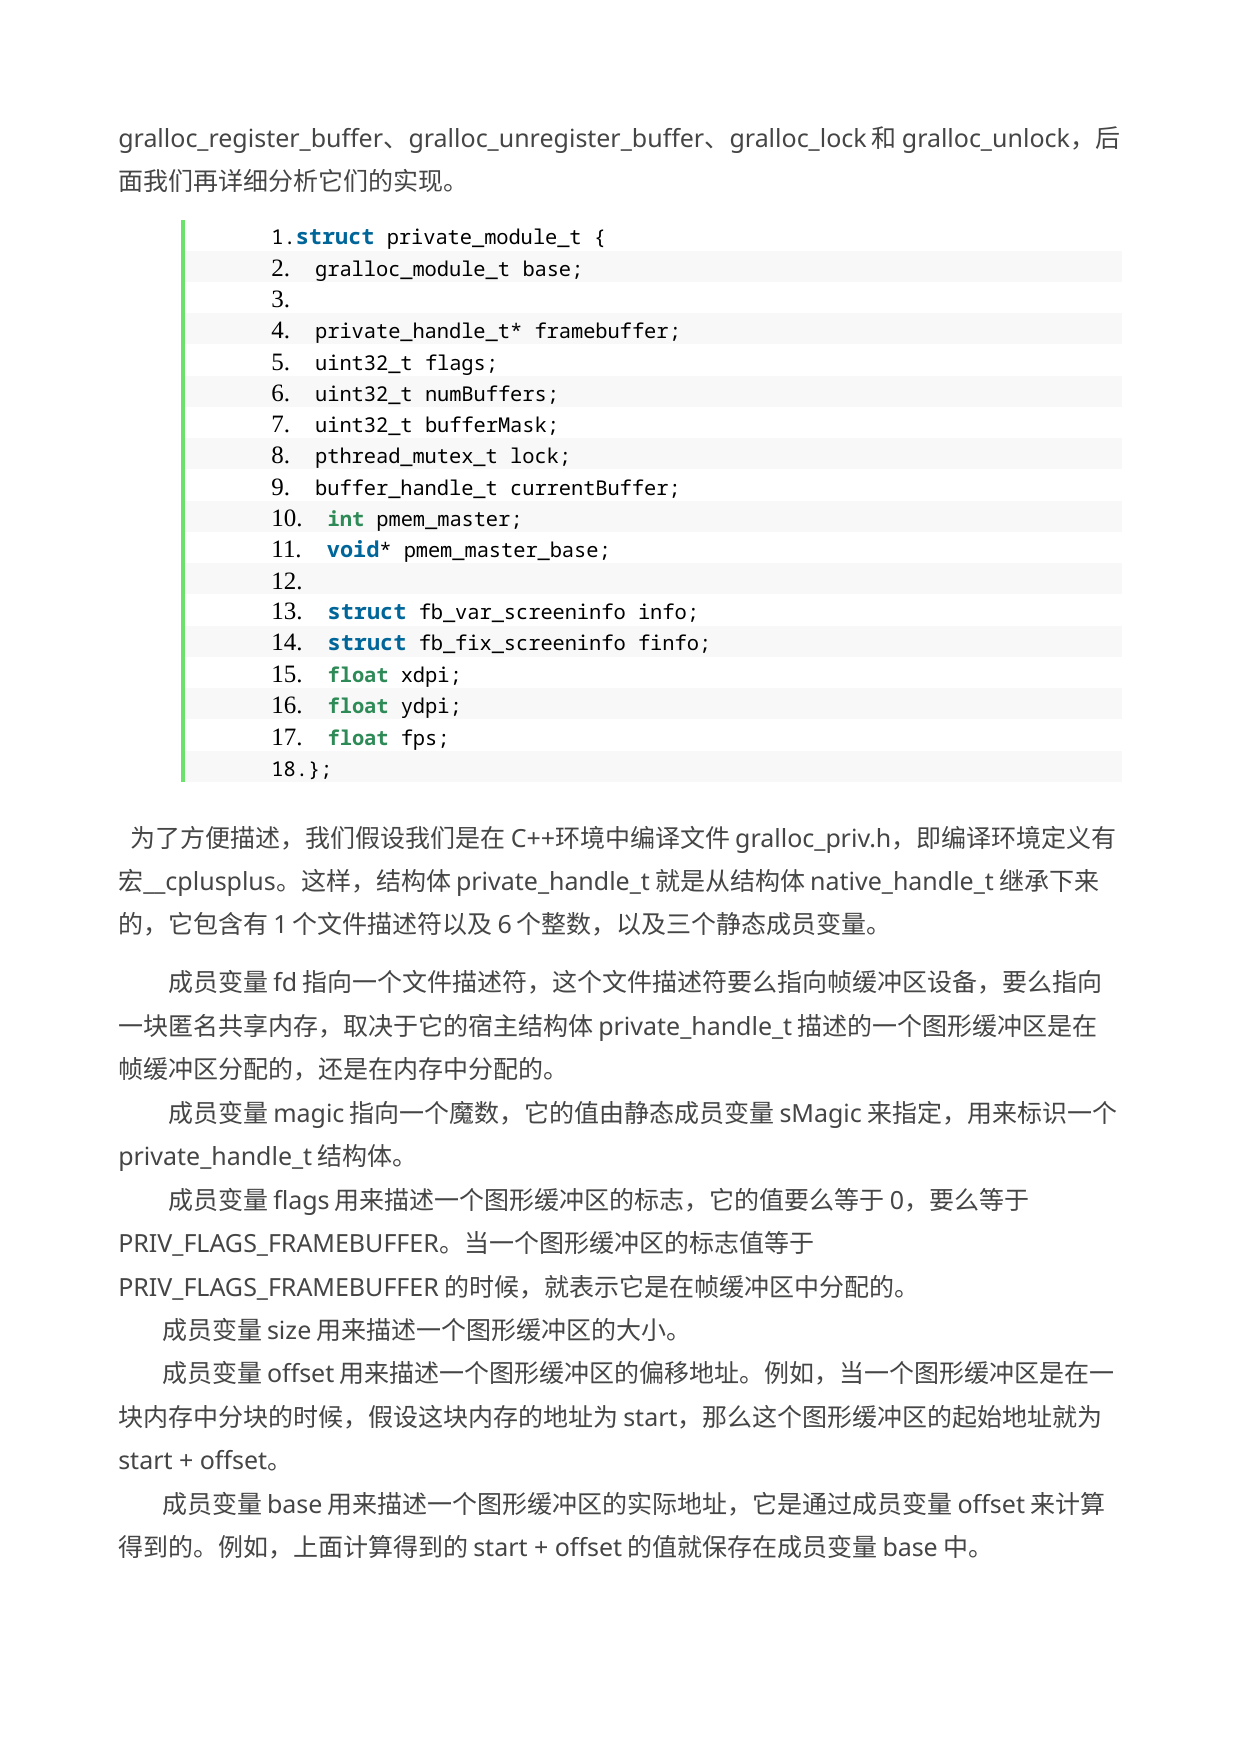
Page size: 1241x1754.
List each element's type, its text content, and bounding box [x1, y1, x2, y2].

list gralloc_module_t base; [185, 251, 1122, 282]
list private_handle_t* framebuffer; [185, 313, 1122, 344]
text 成员变量base用来描述一个图形缓冲区的实际地址，它是通过成员变量offset来计算得到的。例如，上面计算得到的start + offset的值就保存在成员变量base中。 [118, 1484, 1122, 1564]
list float fps; [185, 719, 1122, 751]
text 成员变量flags用来描述一个图形缓冲区的标志，它的值要么等于0，要么等于PRIV_FLAGS_FRAMEBUFFER。当一个图形缓冲区的标志值等于PRIV_FLAGS_FRAMEBUFFER的时候，就表示它是在帧缓冲区中分配的。 [118, 1180, 1122, 1303]
list float xdpi; [185, 657, 1122, 688]
list struct fb_fix_screeninfo finfo; [185, 626, 1122, 657]
text 成员变量offset用来描述一个图形缓冲区的偏移地址。例如，当一个图形缓冲区是在一块内存中分块的时候，假设这块内存的地址为start，那么这个图形缓冲区的起始地址就为start + offset。 [118, 1354, 1122, 1477]
text 成员变量size用来描述一个图形缓冲区的大小。 [118, 1310, 1122, 1347]
text 成员变量fd指向一个文件描述符，这个文件描述符要么指向帧缓冲区设备，要么指向一块匿名共享内存，取决于它的宿主结构体private_handle_t描述的一个图形缓冲区是在帧缓冲区分配的，还是在内存中分配的。 [118, 963, 1122, 1086]
list void* pmem_master_base; [185, 532, 1122, 563]
list uint32_t flags; [185, 344, 1122, 376]
list struct private_module_t { [181, 219, 1122, 251]
list int pmem_master; [185, 501, 1122, 532]
list }; [185, 751, 1122, 782]
list struct fb_var_screeninfo info; [185, 594, 1122, 626]
list uint32_t bufferMask; [185, 407, 1122, 438]
list float ydpi; [185, 688, 1122, 719]
text gralloc_register_buffer、gralloc_unregister_buffer、gralloc_lock和gralloc_unlock，后面我们再详细分析它们的实现。 [118, 118, 1122, 198]
list uint32_t numBuffers; [185, 376, 1122, 407]
text 为了方便描述，我们假设我们是在C++环境中编译文件gralloc_priv.h，即编译环境定义有宏__cplusplus。这样，结构体private_handle_t就是从结构体native_handle_t继承下来的，它包含有1个文件描述符以及6个整数，以及三个静态成员变量。 [118, 782, 1122, 941]
text 成员变量magic指向一个魔数，它的值由静态成员变量sMagic来指定，用来标识一个private_handle_t结构体。 [118, 1093, 1122, 1173]
list pthread_mutex_t lock; [185, 438, 1122, 469]
list buffer_handle_t currentBuffer; [185, 469, 1122, 501]
